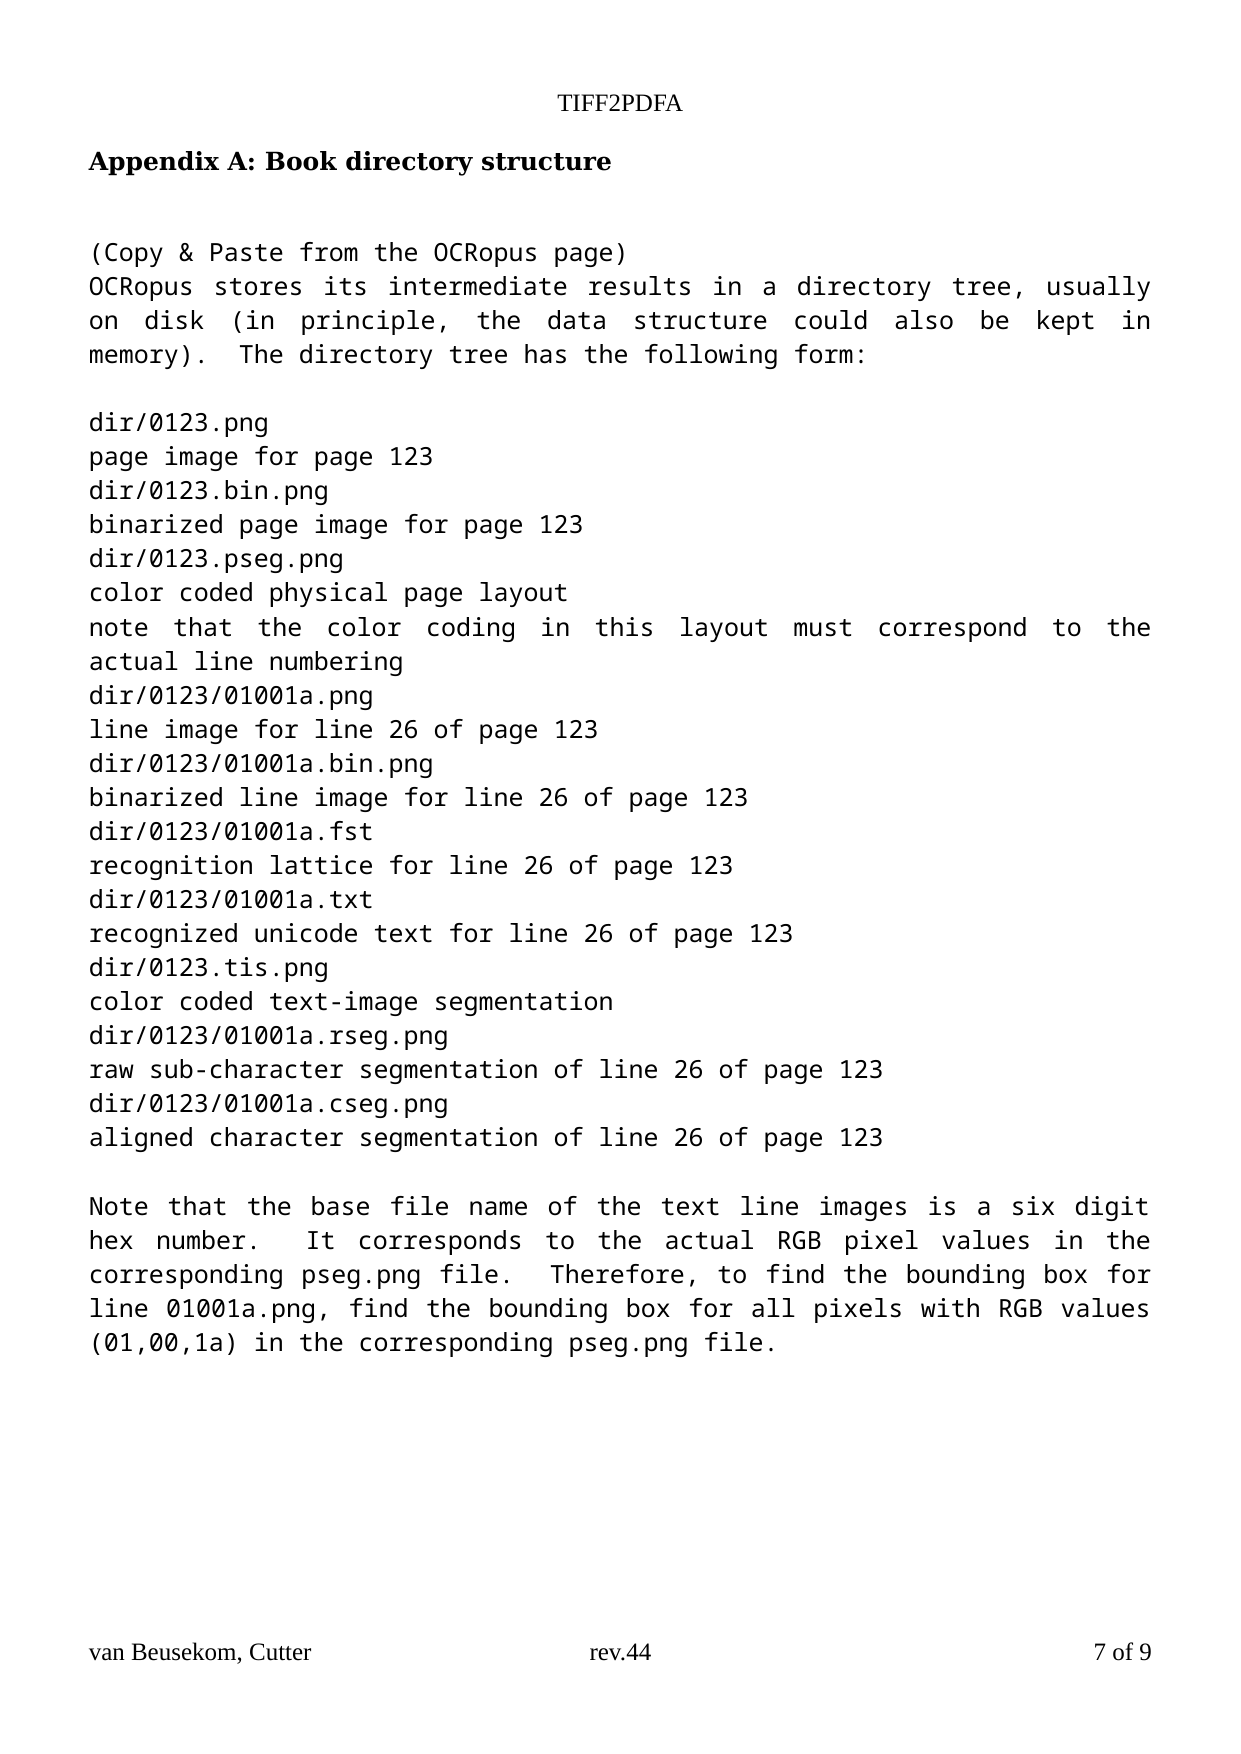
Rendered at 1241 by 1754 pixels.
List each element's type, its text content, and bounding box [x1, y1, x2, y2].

text raw sub-character segmentation of line 26 of page 123 [88, 1052, 1152, 1086]
text dir/0123.png [88, 405, 1152, 439]
text color coded text-image segmentation [88, 984, 1152, 1018]
text binarized page image for page 123 [88, 507, 1152, 541]
text dir/0123.bin.png [88, 473, 1152, 507]
text page image for page 123 [88, 439, 1152, 473]
text dir/0123/01001a.bin.png [88, 745, 1152, 779]
text dir/0123/01001a.rseg.png [88, 1018, 1152, 1052]
text aligned character segmentation of line 26 of page 123 [88, 1120, 1152, 1154]
text dir/0123/01001a.cseg.png [88, 1086, 1152, 1120]
text recognition lattice for line 26 of page 123 [88, 848, 1152, 882]
text (Copy & Paste from the OCRopus page) [88, 234, 1152, 268]
text dir/0123.tis.png [88, 950, 1152, 984]
text Note that the base file name of the text line images is a six digit hex number. It corresponds to the actual RGB pixel values in the corresponding pseg.png file. Therefore, to find the bounding box for line 01001a.png, find the bounding box for all pixels with RGB values (01,00,1a) in the corresponding pseg.png file. [88, 1188, 1152, 1358]
text note that the color coding in this layout must correspond to the actual line numbering [88, 609, 1152, 677]
text recognized unicode text for line 26 of page 123 [88, 916, 1152, 950]
text dir/0123/01001a.fst [88, 813, 1152, 848]
text dir/0123.pseg.png [88, 541, 1152, 575]
text Appendix A: Book directory structure [88, 147, 1152, 176]
text binarized line image for line 26 of page 123 [88, 779, 1152, 813]
text dir/0123/01001a.txt [88, 882, 1152, 916]
text line image for line 26 of page 123 [88, 711, 1152, 745]
text OCRopus stores its intermediate results in a directory tree, usually on disk (in principle, the data structure could also be kept in memory). The directory tree has the following form: [88, 268, 1152, 371]
text dir/0123/01001a.png [88, 677, 1152, 711]
text color coded physical page layout [88, 575, 1152, 609]
